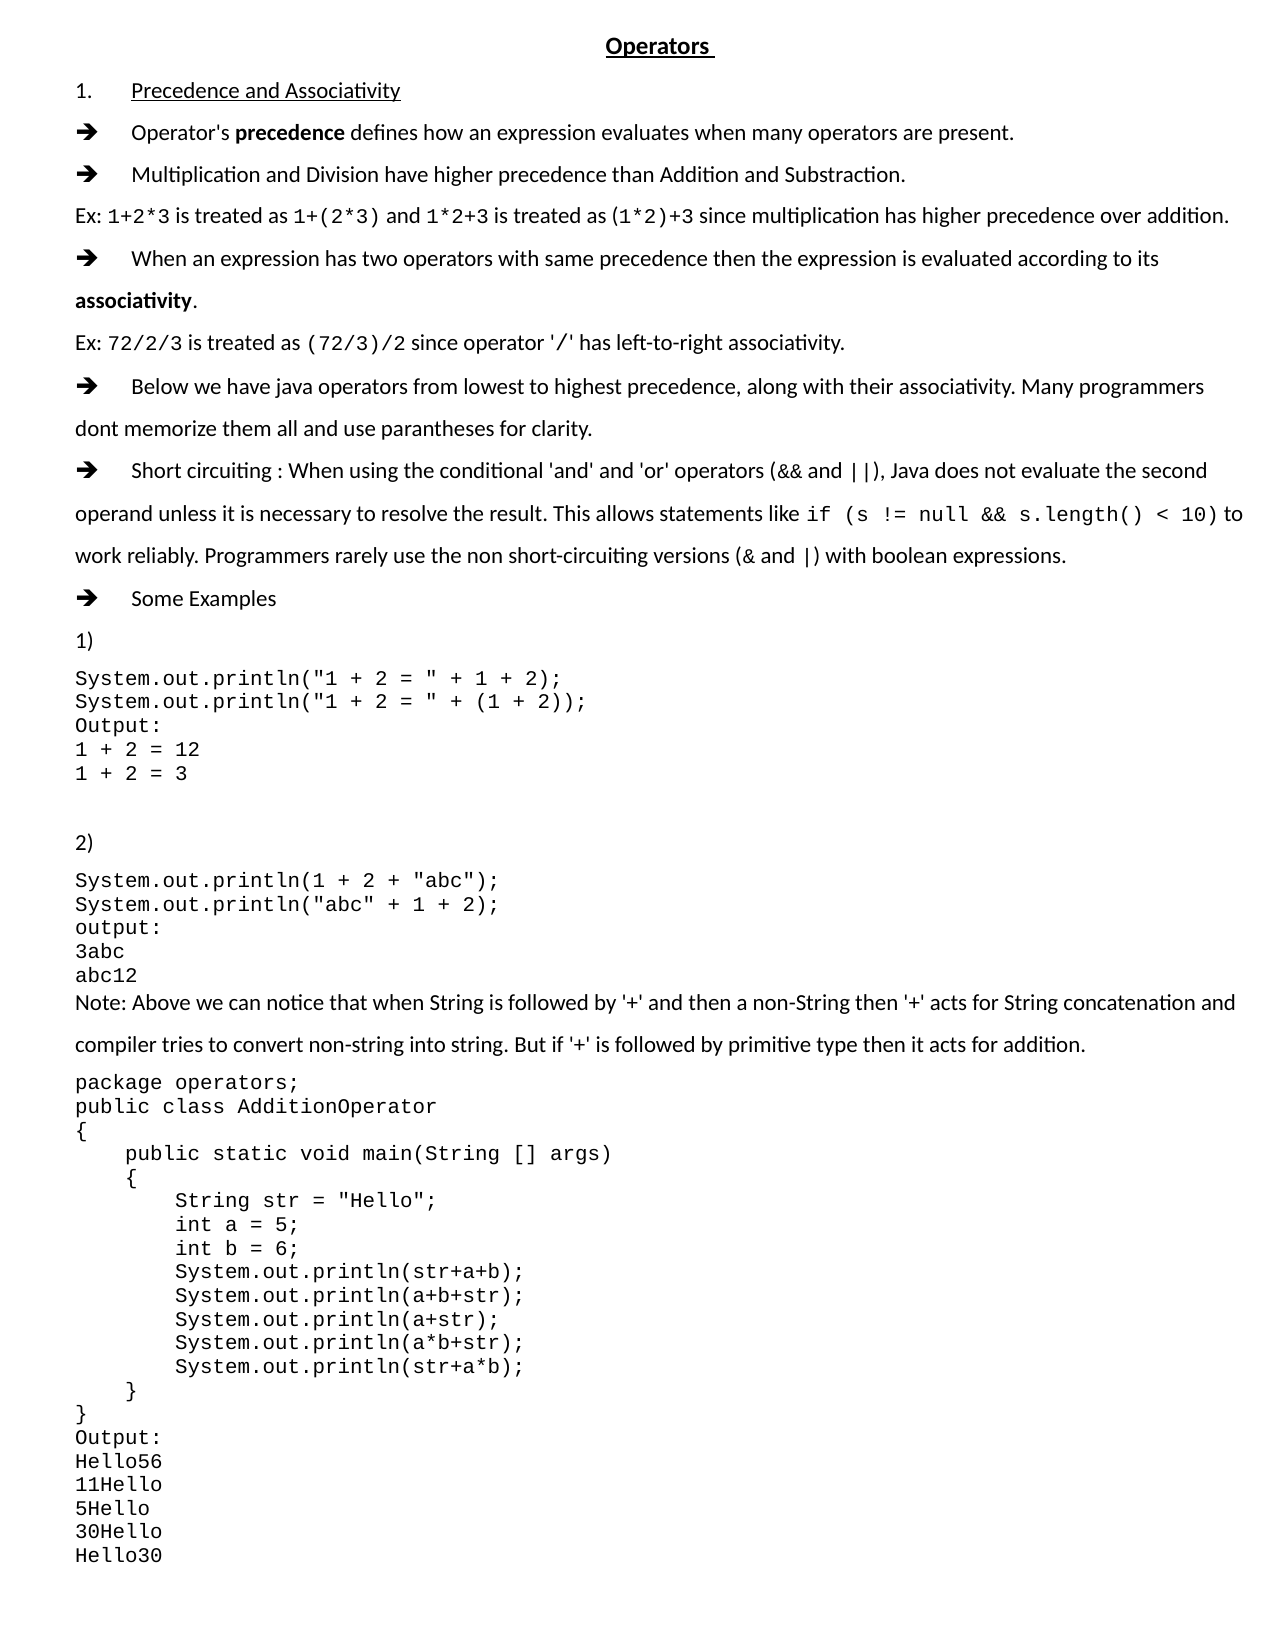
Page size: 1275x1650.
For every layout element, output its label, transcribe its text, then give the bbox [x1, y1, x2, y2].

text int b = 6; [75, 1238, 1245, 1261]
text } [75, 1380, 1245, 1403]
text abc12 [75, 965, 1245, 988]
text { [75, 1119, 1245, 1143]
list When an expression has two operators with same precedence then the expression is evaluated according to its associativity. [75, 244, 1245, 314]
text System.out.println(a*b+str); [75, 1332, 1245, 1356]
list System.out.println("1 + 2 = " + 1 + 2); [75, 668, 1245, 692]
list Some Examples [75, 584, 1245, 612]
list Output: [75, 715, 1245, 739]
text public static void main(String [] args) [75, 1143, 1245, 1167]
text 30Hello [75, 1522, 1245, 1545]
text System.out.println(str+a+b); [75, 1261, 1245, 1285]
text 1. Precedence and Associativity [75, 76, 1245, 104]
list Ex: 72/2/3 is treated as (72/3)/2 since operator '/' has left-to-right associativity. [75, 328, 1245, 358]
text package operators; [75, 1072, 1245, 1096]
text public class AdditionOperator [75, 1096, 1245, 1119]
text System.out.println("abc" + 1 + 2); [75, 894, 1245, 917]
text 11Hello [75, 1474, 1245, 1498]
text output: [75, 917, 1245, 941]
text Note: Above we can notice that when String is followed by '+' and then a non-String then '+' acts for String concatenation and compiler tries to convert non-string into string. But if '+' is followed by primitive type then it acts for addition. [75, 988, 1245, 1058]
list Ex: 1+2*3 is treated as 1+(2*3) and 1*2+3 is treated as (1*2)+3 since multiplication has higher precedence over addition. [75, 202, 1245, 230]
list Short circuiting : When using the conditional 'and' and 'or' operators (&& and ||), Java does not evaluate the second operand unless it is necessary to resolve the result. This allows statements like if (s != null && s.length() < 10) to work reliably. Programmers rarely use the non short-circuiting versions (& and |) with boolean expressions. [75, 456, 1245, 570]
list Below we have java operators from lowest to highest precedence, along with their associativity. Many programmers dont memorize them all and use parantheses for clarity. [75, 372, 1245, 442]
list Operator's precedence defines how an expression evaluates when many operators are present. [75, 118, 1245, 146]
text System.out.println(1 + 2 + "abc"); [75, 870, 1245, 894]
text Hello30 [75, 1545, 1245, 1569]
list Multiplication and Division have higher precedence than Addition and Substraction. [75, 160, 1245, 188]
text } [75, 1403, 1245, 1427]
text String str = "Hello"; [75, 1191, 1245, 1214]
text System.out.println(a+str); [75, 1309, 1245, 1332]
list 1) [75, 626, 1245, 654]
text Operators [75, 30, 1245, 61]
text 3abc [75, 941, 1245, 965]
text Output: [75, 1427, 1245, 1451]
text int a = 5; [75, 1214, 1245, 1238]
text System.out.println(a+b+str); [75, 1285, 1245, 1309]
text { [75, 1167, 1245, 1191]
text 1 + 2 = 3 [75, 762, 1245, 786]
text 5Hello [75, 1498, 1245, 1522]
list System.out.println("1 + 2 = " + (1 + 2)); [75, 692, 1245, 715]
text 1 + 2 = 12 [75, 739, 1245, 762]
text 2) [75, 828, 1245, 856]
text Hello56 [75, 1451, 1245, 1474]
text System.out.println(str+a*b); [75, 1356, 1245, 1380]
